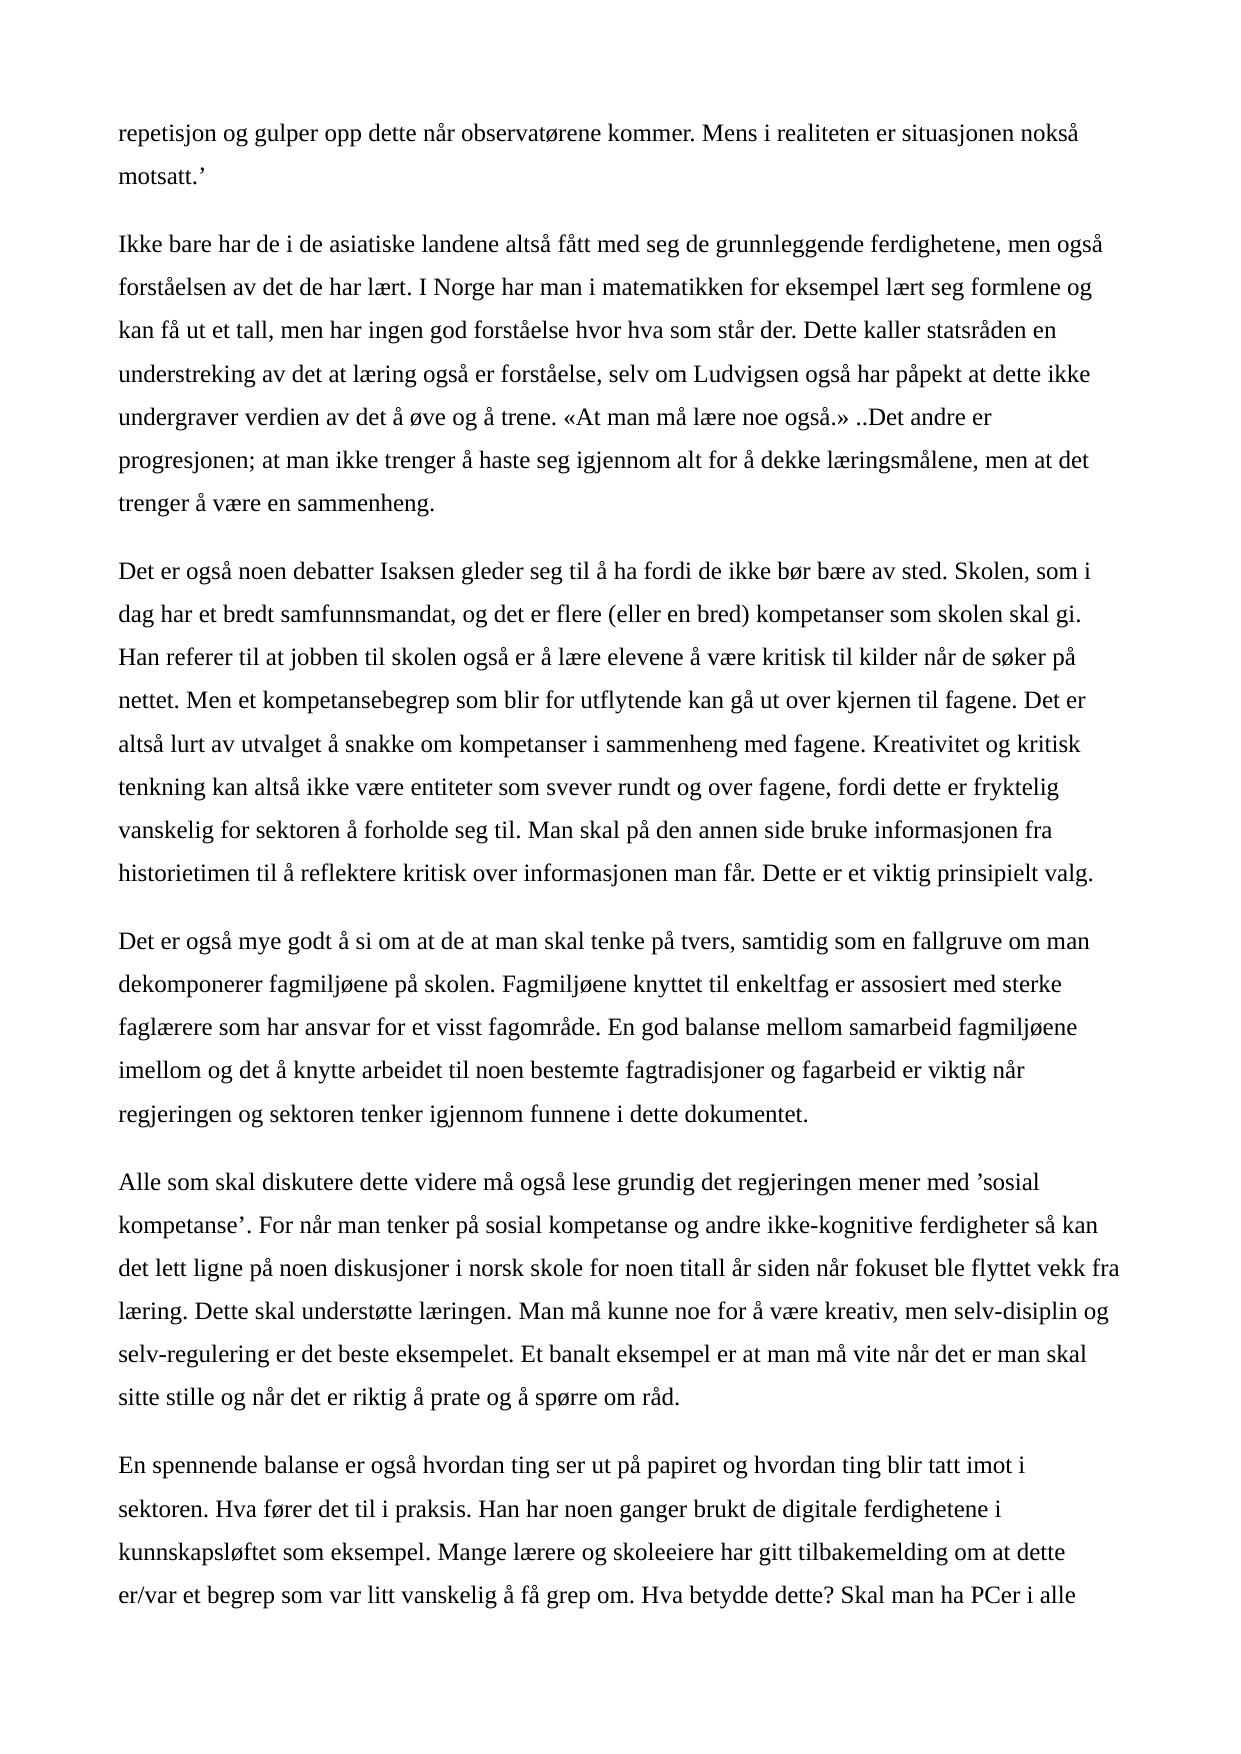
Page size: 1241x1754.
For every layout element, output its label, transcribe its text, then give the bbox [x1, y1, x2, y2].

text Alle som skal diskutere dette videre må også lese grundig det regjeringen mener med ’sosial kompetanse’. For når man tenker på sosial kompetanse og andre ikke-kognitive ferdigheter så kan det lett ligne på noen diskusjoner i norsk skole for noen titall år siden når fokuset ble flyttet vekk fra læring. Dette skal understøtte læringen. Man må kunne noe for å være kreativ, men selv-disiplin og selv-regulering er det beste eksempelet. Et banalt eksempel er at man må vite når det er man skal sitte stille og når det er riktig å prate og å spørre om råd. [118, 1167, 1122, 1411]
text En spennende balanse er også hvordan ting ser ut på papiret og hvordan ting blir tatt imot i sektoren. Hva fører det til i praksis. Han har noen ganger brukt de digitale ferdighetene i kunnskapsløftet som eksempel. Mange lærere og skoleeiere har gitt tilbakemelding om at dette er/var et begrep som var litt vanskelig å få grep om. Hva betydde dette? Skal man ha PCer i alle [118, 1451, 1122, 1609]
text repetisjon og gulper opp dette når observatørene kommer. Mens i realiteten er situasjonen nokså motsatt.’ [118, 118, 1122, 190]
text Ikke bare har de i de asiatiske landene altså fått med seg de grunnleggende ferdighetene, men også forståelsen av det de har lært. I Norge har man i matematikken for eksempel lært seg formlene og kan få ut et tall, men har ingen god forståelse hvor hva som står der. Dette kaller statsråden en understreking av det at læring også er forståelse, selv om Ludvigsen også har påpekt at dette ikke undergraver verdien av det å øve og å trene. «At man må lære noe også.» ..Det andre er progresjonen; at man ikke trenger å haste seg igjennom alt for å dekke læringsmålene, men at det trenger å være en sammenheng. [118, 229, 1122, 517]
text Det er også mye godt å si om at de at man skal tenke på tvers, samtidig som en fallgruve om man dekomponerer fagmiljøene på skolen. Fagmiljøene knyttet til enkeltfag er assosiert med sterke faglærere som har ansvar for et visst fagområde. En god balanse mellom samarbeid fagmiljøene imellom og det å knytte arbeidet til noen bestemte fagtradisjoner og fagarbeid er viktig når regjeringen og sektoren tenker igjennom funnene i dette dokumentet. [118, 926, 1122, 1127]
text Det er også noen debatter Isaksen gleder seg til å ha fordi de ikke bør bære av sted. Skolen, som i dag har et bredt samfunnsmandat, og det er flere (eller en bred) kompetanser som skolen skal gi. Han referer til at jobben til skolen også er å lære elevene å være kritisk til kilder når de søker på nettet. Men et kompetansebegrep som blir for utflytende kan gå ut over kjernen til fagene. Det er altså lurt av utvalget å snakke om kompetanser i sammenheng med fagene. Kreativitet og kritisk tenkning kan altså ikke være entiteter som svever rundt og over fagene, fordi dette er fryktelig vanskelig for sektoren å forholde seg til. Man skal på den annen side bruke informasjonen fra historietimen til å reflektere kritisk over informasjonen man får. Dette er et viktig prinsipielt valg. [118, 556, 1122, 887]
